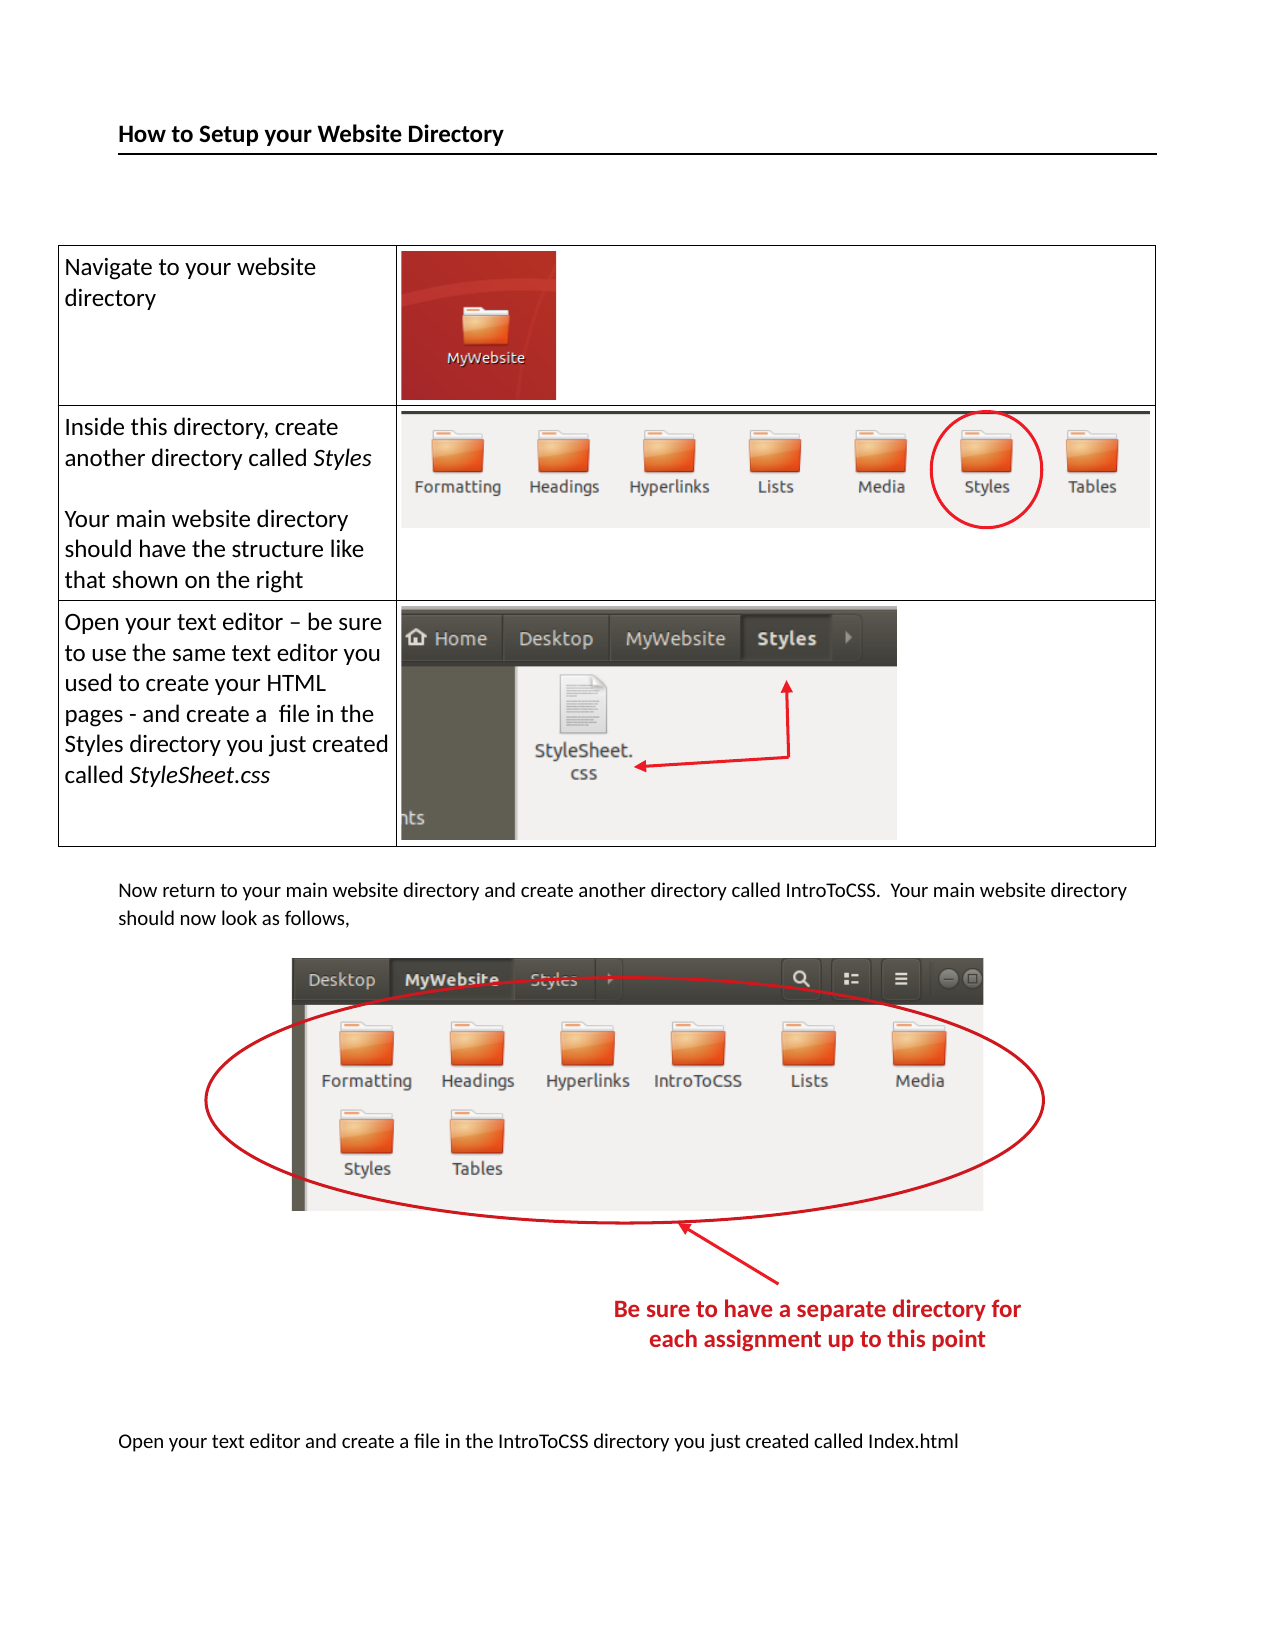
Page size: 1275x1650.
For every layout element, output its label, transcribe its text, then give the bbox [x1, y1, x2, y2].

picture [401, 606, 728, 840]
text Now return to your main website directory and create another directory called IntroToCSS. Your main website directory should now look as follows, [118, 878, 1157, 931]
picture [933, 414, 1040, 526]
table_cell [397, 601, 1155, 846]
table_cell [397, 406, 1155, 600]
picture [823, 1166, 984, 1211]
text Be sure to have a separate directory for each assignment up to this point [605, 1293, 1030, 1354]
picture [401, 411, 971, 528]
picture [291, 958, 984, 1035]
picture [1002, 411, 1150, 528]
table_cell Inside this directory, create another directory called Styles Your main website directory should have the structure like that shown on the right [59, 406, 396, 600]
picture [291, 1177, 426, 1211]
picture [452, 251, 516, 341]
table_header Navigate to your website directory [59, 246, 396, 405]
picture [291, 980, 984, 1211]
table_cell Open your text editor – be sure to use the same text editor you used to create your HTML pages - and create a file in the Styles directory you just created called StyleSheet.css [59, 601, 396, 846]
table_header [397, 246, 1155, 405]
text Open your text editor and create a file in the IntroToCSS directory you just created called Index.html [118, 1428, 1157, 1454]
